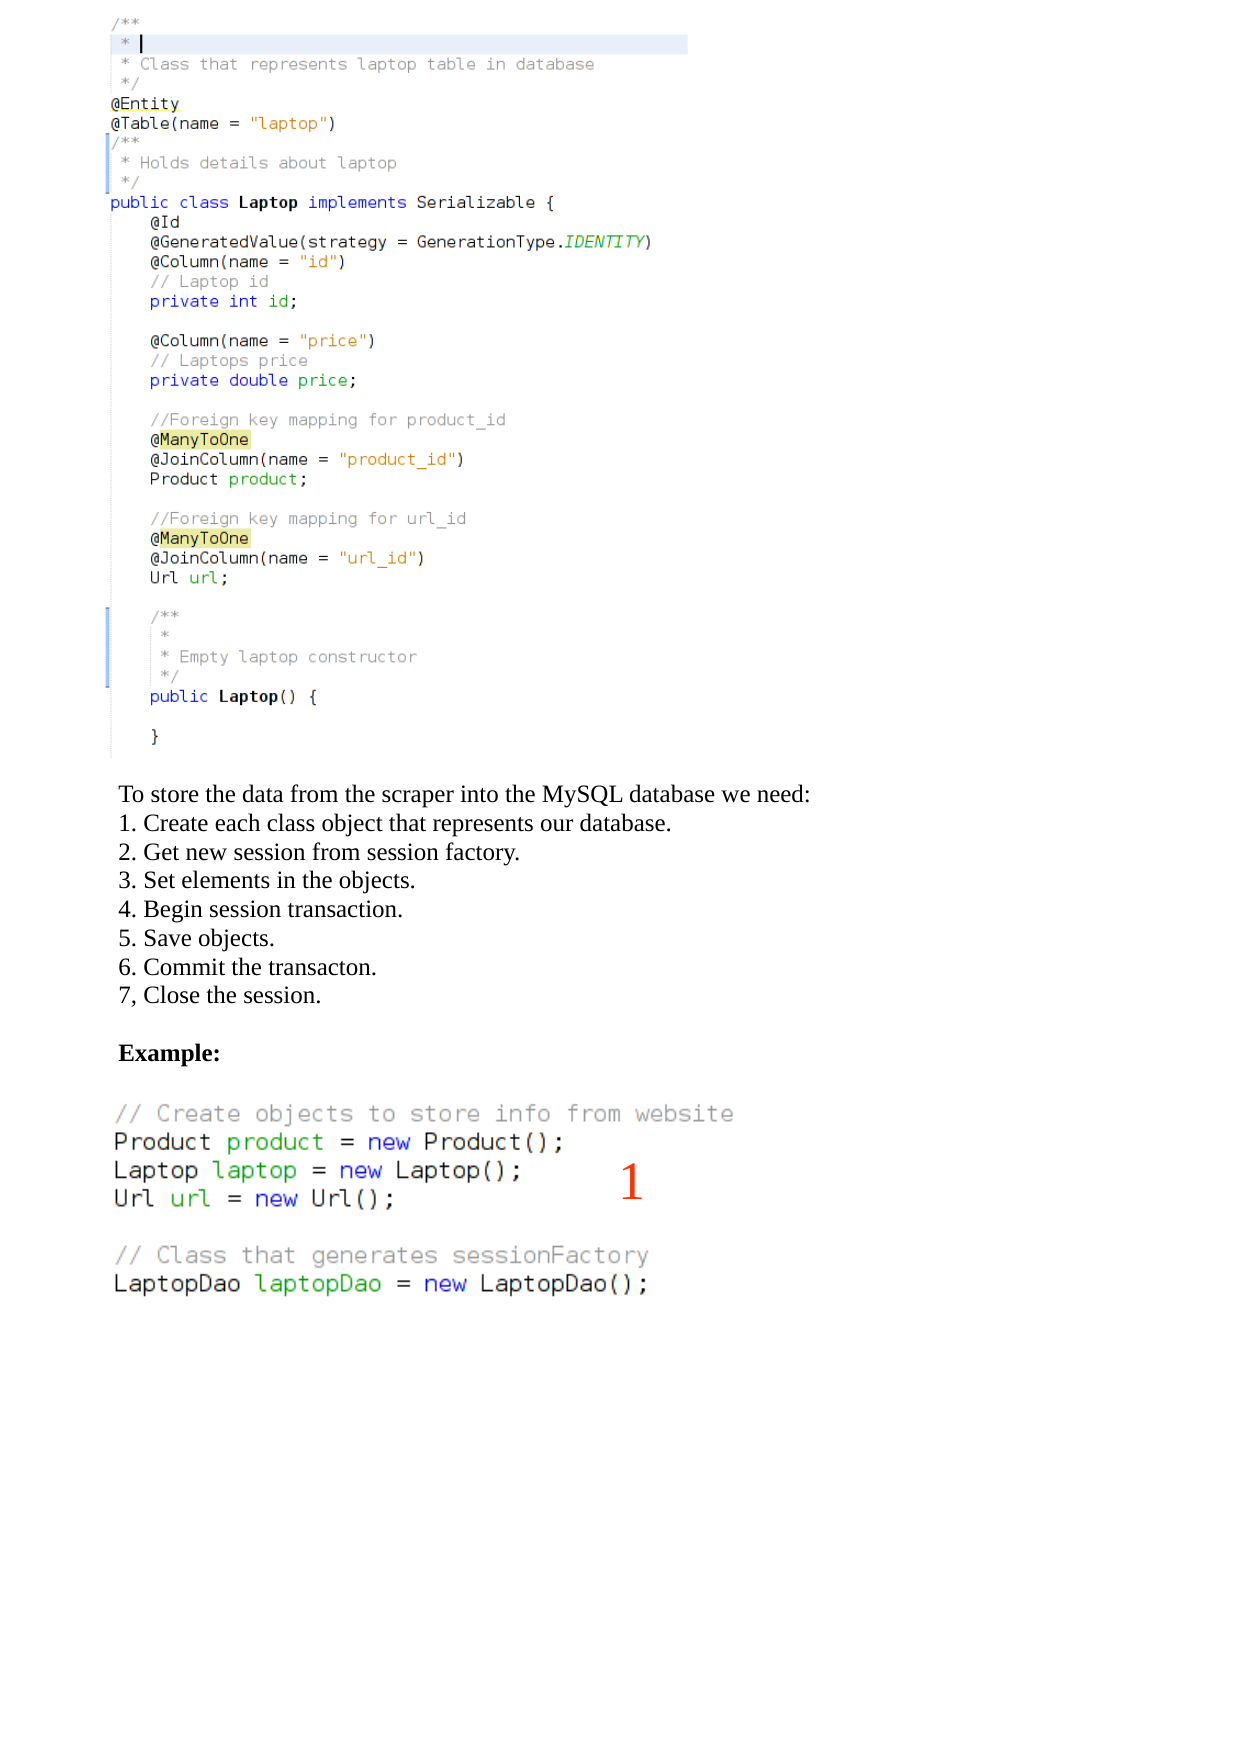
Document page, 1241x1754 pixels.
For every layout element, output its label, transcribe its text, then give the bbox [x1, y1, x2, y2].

text 1. Create each class object that represents our database. [118, 808, 1122, 837]
text 2. Get new session from session factory. [118, 837, 1122, 866]
text Example: [118, 1038, 1122, 1067]
picture [105, 1095, 760, 1309]
text 7, Close the session. [118, 981, 1122, 1009]
picture [105, 17, 688, 759]
text 4. Begin session transaction. [118, 894, 1122, 923]
text To store the data from the scraper into the MySQL database we need: [118, 779, 1122, 808]
text 5. Save objects. [118, 923, 1122, 952]
text 6. Commit the transacton. [118, 952, 1122, 981]
text 3. Set elements in the objects. [118, 866, 1122, 894]
